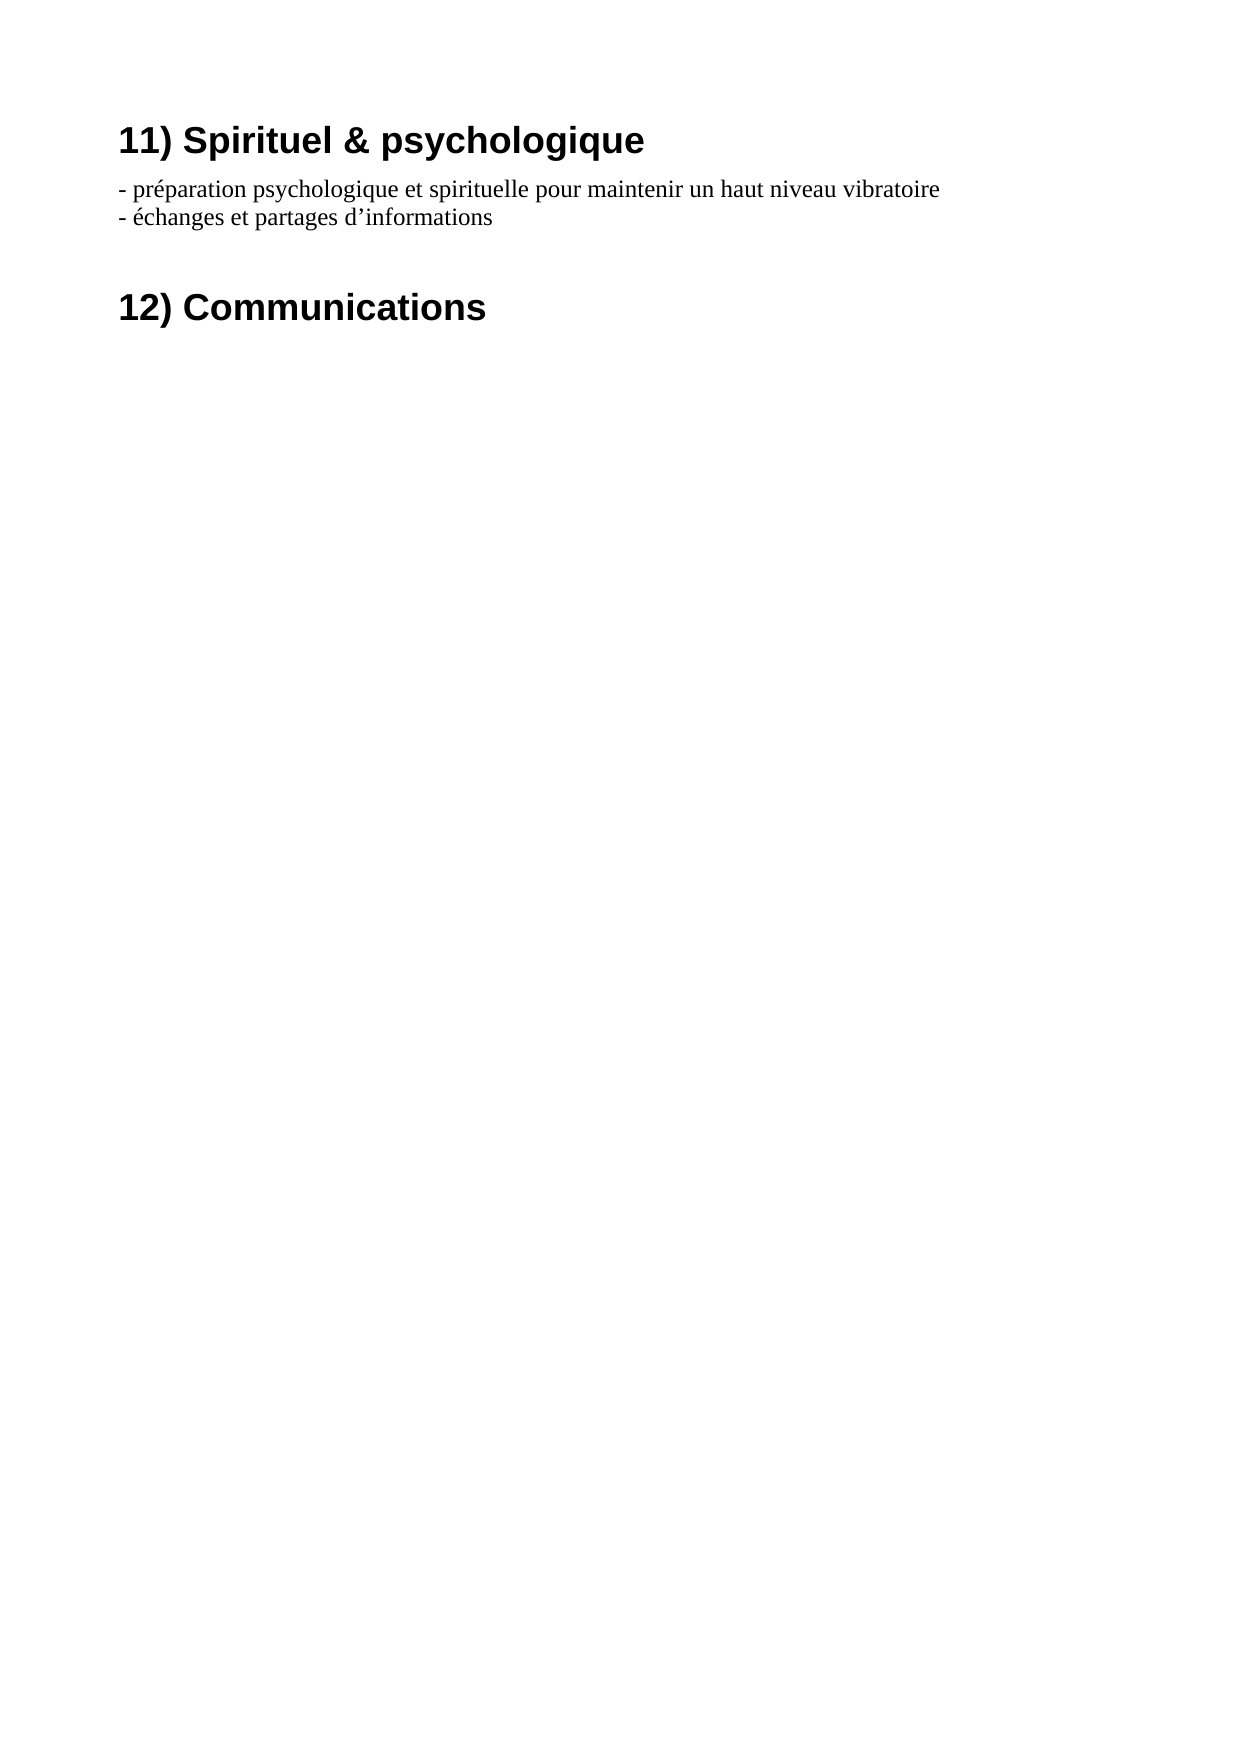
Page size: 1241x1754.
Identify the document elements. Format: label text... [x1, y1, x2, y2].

text - échanges et partages d’informations [118, 202, 1122, 231]
text - préparation psychologique et spirituelle pour maintenir un haut niveau vibratoire [118, 174, 1122, 202]
subtitle 12) Communications [118, 285, 1122, 328]
subtitle 11) Spirituel & psychologique [118, 118, 1122, 161]
